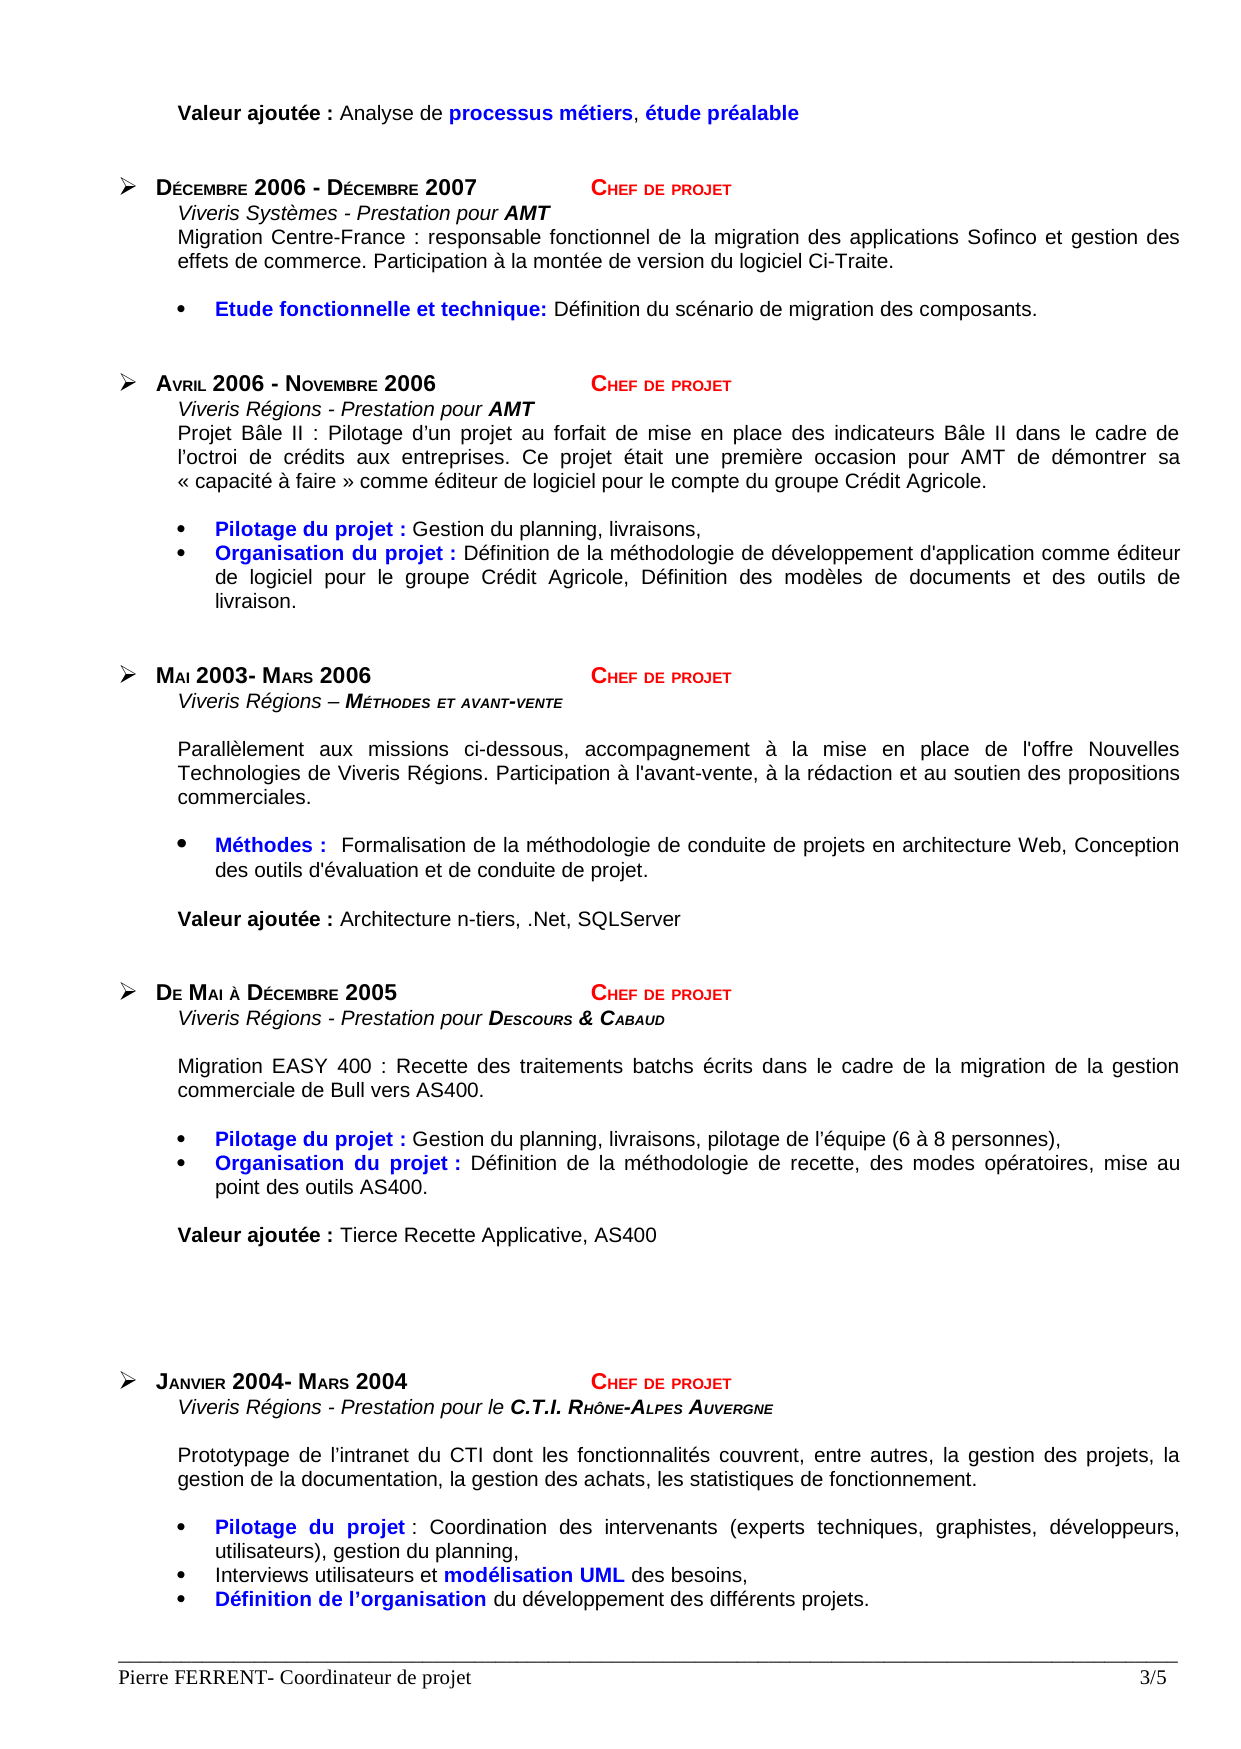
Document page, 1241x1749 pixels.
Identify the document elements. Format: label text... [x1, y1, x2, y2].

text Viveris Régions - Prestation pour le C.T.I. Rhône-Alpes Auvergne [177, 1395, 1181, 1419]
text Migration Centre-France : responsable fonctionnel de la migration des applications Sofinco et gestion des effets de commerce. Participation à la montée de version du logiciel Ci-Traite. [177, 225, 1181, 273]
text Viveris Régions - Prestation pour AMT [177, 397, 1181, 421]
list Janvier 2004- Mars 2004 Chef de projet [118, 1367, 1181, 1395]
text Valeur ajoutée : Tierce Recette Applicative, AS400 [177, 1223, 1181, 1247]
text Valeur ajoutée : Architecture n-tiers, .Net, SQLServer [177, 906, 1181, 931]
text Prototypage de l’intranet du CTI dont les fonctionnalités couvrent, entre autres, la gestion des projets, la gestion de la documentation, la gestion des achats, les statistiques de fonctionnement. [177, 1443, 1181, 1491]
list Avril 2006 - Novembre 2006 Chef de projet [118, 369, 1181, 397]
list Interviews utilisateurs et modélisation UML des besoins, [177, 1563, 1181, 1587]
list Décembre 2006 - Décembre 2007 Chef de projet [118, 173, 1181, 201]
list Pilotage du projet : Gestion du planning, livraisons, pilotage de l’équipe (6 à 8 personnes), [177, 1127, 1181, 1151]
text Valeur ajoutée : Analyse de processus métiers, étude préalable [177, 101, 1181, 125]
list Définition de l’organisation du développement des différents projets. [177, 1587, 1181, 1611]
list Pilotage du projet : Gestion du planning, livraisons, [177, 517, 1181, 541]
text Migration EASY 400 : Recette des traitements batchs écrits dans le cadre de la migration de la gestion commerciale de Bull vers AS400. [177, 1054, 1181, 1102]
text Parallèlement aux missions ci-dessous, accompagnement à la mise en place de l'offre Nouvelles Technologies de Viveris Régions. Participation à l'avant-vente, à la rédaction et au soutien des propositions commerciales. [177, 737, 1181, 809]
list Méthodes : Formalisation de la méthodologie de conduite de projets en architecture Web, Conception des outils d'évaluation et de conduite de projet. [177, 833, 1181, 882]
text Viveris Régions - Prestation pour Descours & Cabaud [177, 1006, 1181, 1030]
list Etude fonctionnelle et technique: Définition du scénario de migration des composants. [177, 297, 1181, 321]
text Viveris Régions – Méthodes et avant-vente [177, 689, 1181, 713]
text Viveris Systèmes - Prestation pour AMT [177, 201, 1181, 225]
list Organisation du projet : Définition de la méthodologie de développement d'application comme éditeur de logiciel pour le groupe Crédit Agricole, Définition des modèles de documents et des outils de livraison. [177, 541, 1181, 613]
list Organisation du projet : Définition de la méthodologie de recette, des modes opératoires, mise au point des outils AS400. [177, 1151, 1181, 1199]
text Projet Bâle II : Pilotage d’un projet au forfait de mise en place des indicateurs Bâle II dans le cadre de l’octroi de crédits aux entreprises. Ce projet était une première occasion pour AMT de démontrer sa « capacité à faire » comme éditeur de logiciel pour le compte du groupe Crédit Agricole. [177, 421, 1181, 493]
list Pilotage du projet : Coordination des intervenants (experts techniques, graphistes, développeurs, utilisateurs), gestion du planning, [177, 1515, 1181, 1563]
list De Mai à Décembre 2005 Chef de projet [118, 979, 1181, 1006]
list Mai 2003- Mars 2006 Chef de projet [118, 661, 1181, 689]
